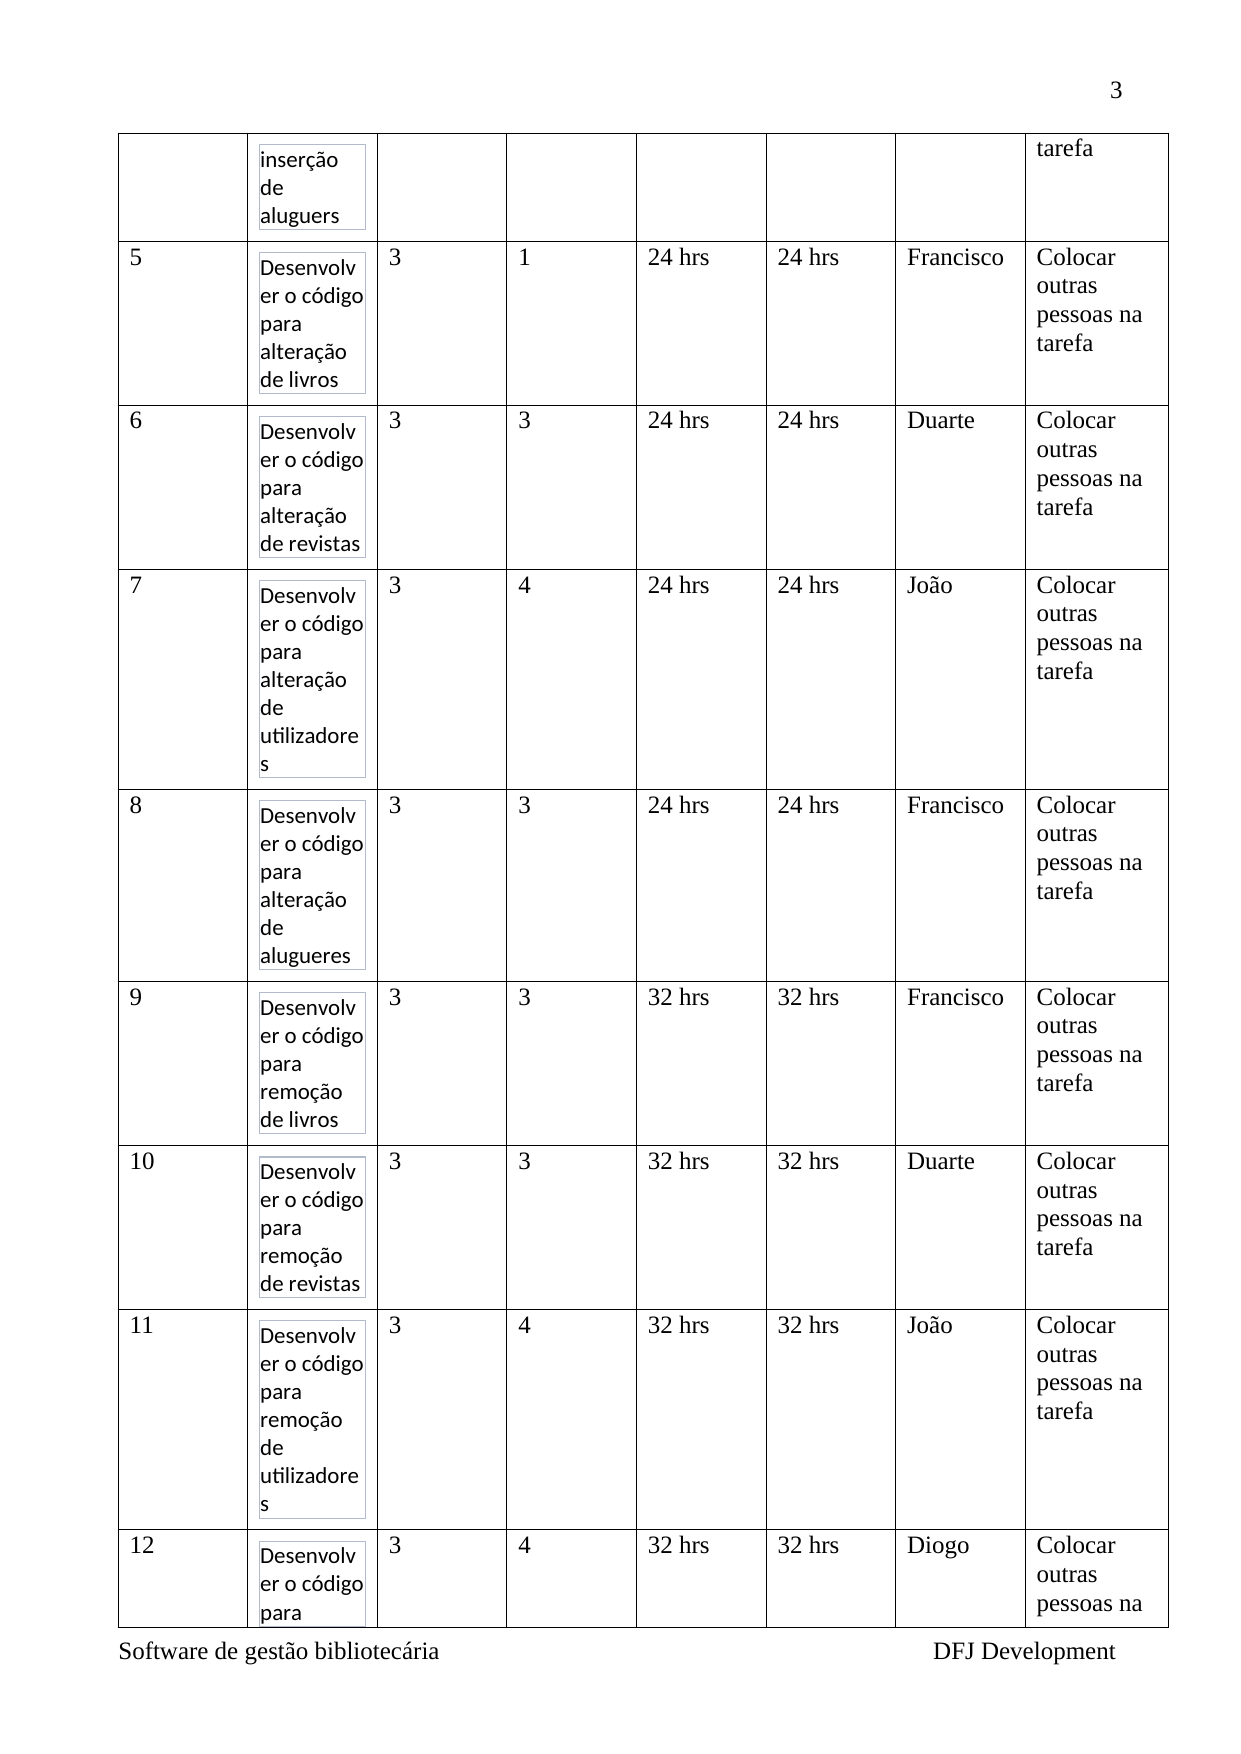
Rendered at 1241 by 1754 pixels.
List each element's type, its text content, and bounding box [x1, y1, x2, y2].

table_cell 4 [507, 570, 636, 789]
table_cell Desenvolver o código para remoção de utilizadores [248, 1310, 377, 1529]
table_cell 3 [507, 406, 636, 569]
table_cell 3 [507, 1146, 636, 1309]
table_cell 3 [378, 242, 506, 404]
table_cell Desenvolver o código para remoção de livros [248, 982, 377, 1145]
table_cell 8 [119, 790, 247, 981]
table_cell 3 [378, 1310, 506, 1529]
table_cell 3 [507, 982, 636, 1145]
table_cell [767, 134, 895, 241]
table_cell Colocar outras pessoas na [1026, 1530, 1168, 1627]
table_cell 24 hrs [637, 242, 766, 404]
table_cell Desenvolver o código para alteração de livros [248, 242, 377, 404]
table_cell 3 [378, 1146, 506, 1309]
table_cell Desenvolver o código para [248, 1530, 377, 1627]
table_cell Francisco [896, 982, 1025, 1145]
table_cell 4 [507, 1310, 636, 1529]
table_cell [637, 134, 766, 241]
table_cell 3 [378, 1530, 506, 1627]
table_cell 32 hrs [637, 1530, 766, 1627]
table_cell Colocar outras pessoas na tarefa [1026, 406, 1168, 569]
table_cell 3 [378, 982, 506, 1145]
table_cell Francisco [896, 790, 1025, 981]
table_cell 11 [119, 1310, 247, 1529]
table_cell 12 [119, 1530, 247, 1627]
table_cell 9 [119, 982, 247, 1145]
table_cell 24 hrs [637, 790, 766, 981]
table_cell inserção de aluguers [248, 134, 377, 241]
table_cell tarefa [1026, 134, 1168, 241]
table_cell 6 [119, 406, 247, 569]
table_cell Diogo [896, 1530, 1025, 1627]
table_cell 1 [507, 242, 636, 404]
table_cell 3 [378, 790, 506, 981]
table_cell João [896, 570, 1025, 789]
table_cell Francisco [896, 242, 1025, 404]
table_cell 32 hrs [637, 982, 766, 1145]
table_cell 24 hrs [767, 570, 895, 789]
table_cell 3 [378, 570, 506, 789]
table_cell 3 [378, 406, 506, 569]
table_cell [119, 134, 247, 241]
table_cell Colocar outras pessoas na tarefa [1026, 570, 1168, 789]
table_cell Duarte [896, 1146, 1025, 1309]
table_cell Colocar outras pessoas na tarefa [1026, 790, 1168, 981]
table_cell 24 hrs [767, 242, 895, 404]
table_cell Colocar outras pessoas na tarefa [1026, 1146, 1168, 1309]
table_cell Colocar outras pessoas na tarefa [1026, 982, 1168, 1145]
table_cell 32 hrs [637, 1146, 766, 1309]
table_cell 24 hrs [637, 570, 766, 789]
table_cell 32 hrs [767, 1146, 895, 1309]
table_cell [507, 134, 636, 241]
table_cell 32 hrs [767, 1530, 895, 1627]
table_cell 24 hrs [637, 406, 766, 569]
table_cell João [896, 1310, 1025, 1529]
table_cell [896, 134, 1025, 241]
table_cell 5 [119, 242, 247, 404]
table_cell Desenvolver o código para alteração de alugueres [248, 790, 377, 981]
table_cell Colocar outras pessoas na tarefa [1026, 1310, 1168, 1529]
table_cell Duarte [896, 406, 1025, 569]
table_cell 10 [119, 1146, 247, 1309]
table_cell 3 [507, 790, 636, 981]
table_cell 4 [507, 1530, 636, 1627]
table_cell 7 [119, 570, 247, 789]
table_cell 32 hrs [767, 982, 895, 1145]
table_cell Desenvolver o código para alteração de revistas [248, 406, 377, 569]
table_cell Colocar outras pessoas na tarefa [1026, 242, 1168, 404]
table_cell 24 hrs [767, 790, 895, 981]
table_cell 32 hrs [637, 1310, 766, 1529]
table_cell Desenvolver o código para remoção de revistas [248, 1146, 377, 1309]
table_cell [378, 134, 506, 241]
table_cell 32 hrs [767, 1310, 895, 1529]
table_cell 24 hrs [767, 406, 895, 569]
table_cell Desenvolver o código para alteração de utilizadores [248, 570, 377, 789]
